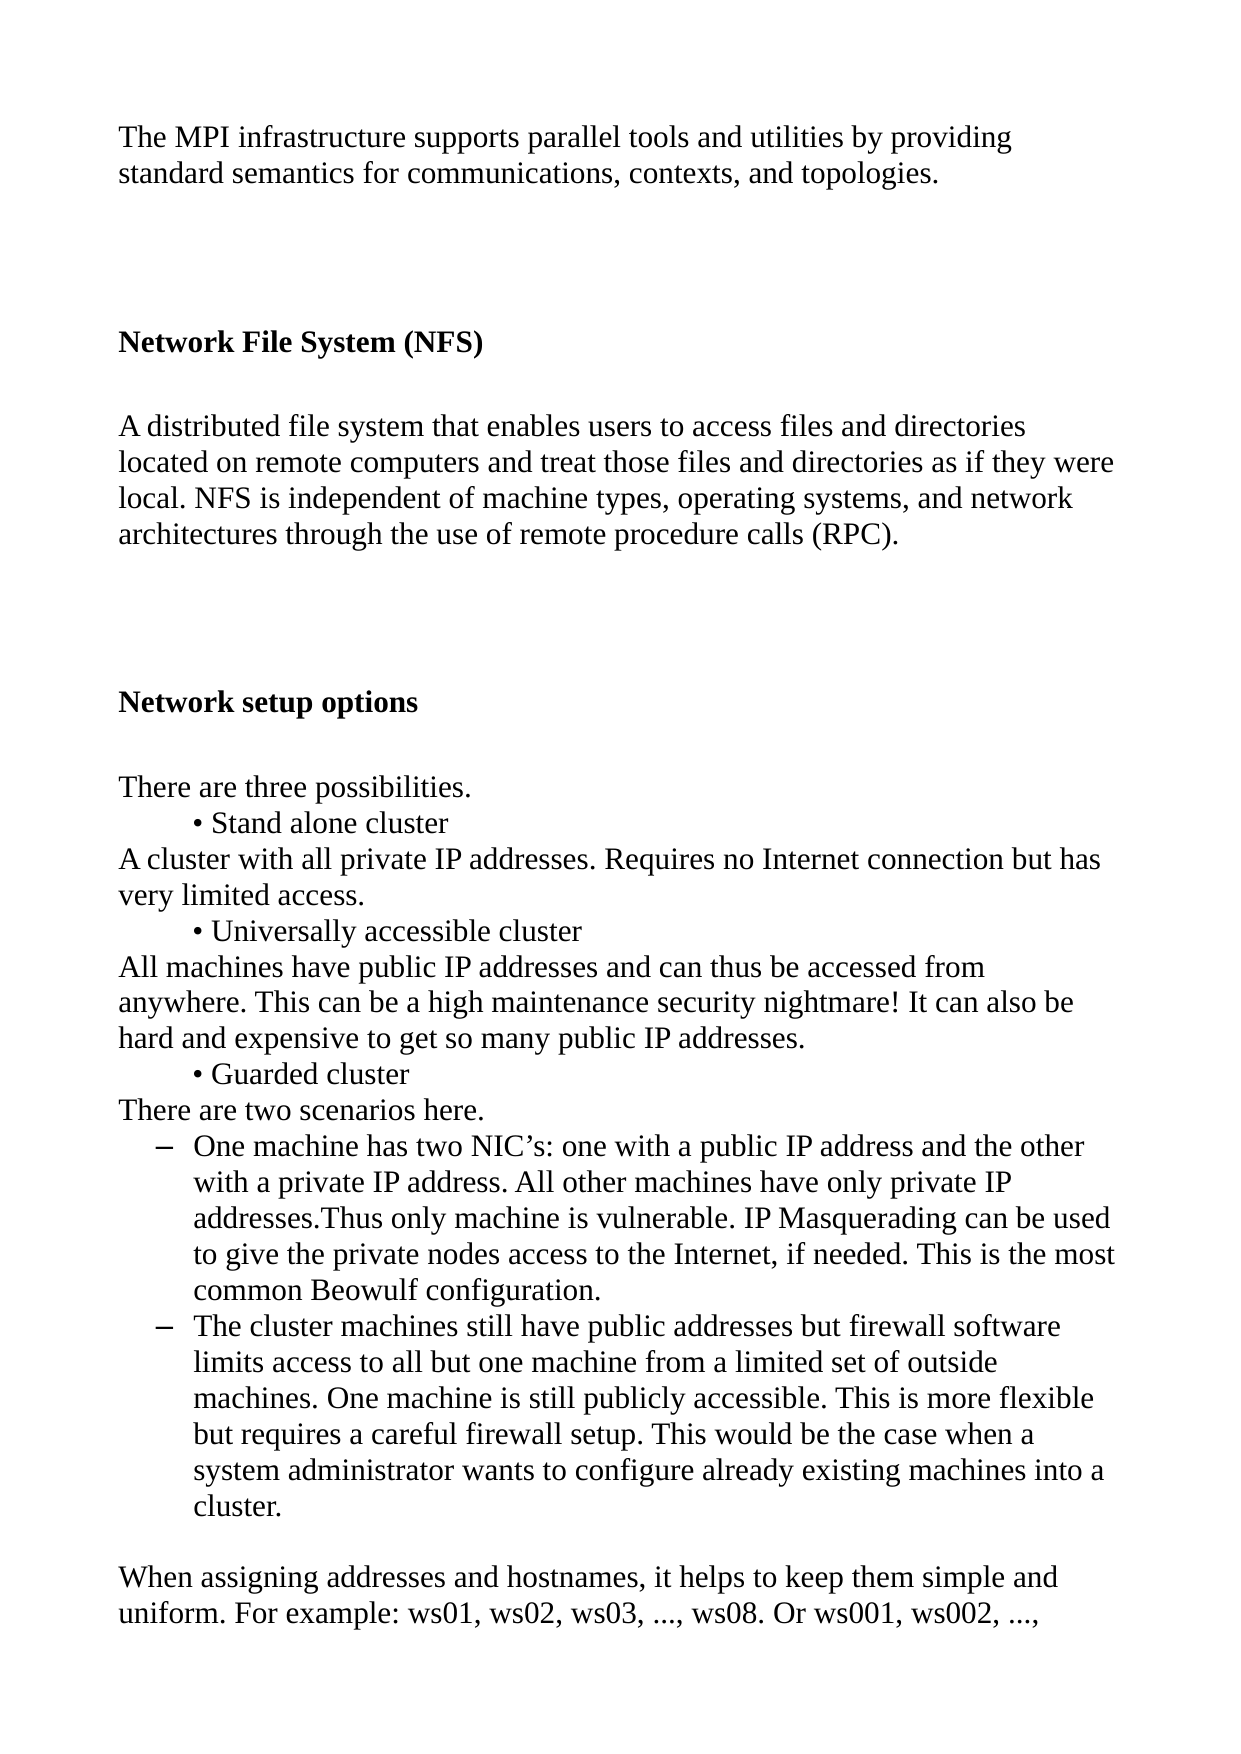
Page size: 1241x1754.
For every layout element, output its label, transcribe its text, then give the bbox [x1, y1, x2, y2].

subtitle Network File System (NFS) [118, 323, 1122, 359]
list The cluster machines still have public addresses but firewall software limits access to all but one machine from a limited set of outside machines. One machine is still publicly accessible. This is more flexible but requires a careful firewall setup. This would be the case when a system administrator wants to configure already existing machines into a cluster. [156, 1307, 1122, 1523]
text A distributed file system that enables users to access files and directories located on remote computers and treat those files and directories as if they were local. NFS is independent of machine types, operating systems, and network architectures through the use of remote procedure calls (RPC). [118, 407, 1122, 551]
text When assigning addresses and hostnames, it helps to keep them simple and uniform. For example: ws01, ws02, ws03, ..., ws08. Or ws001, ws002, ..., [118, 1559, 1122, 1631]
text There are two scenarios here. [118, 1092, 1122, 1127]
text All machines have public IP addresses and can thus be accessed from anywhere. This can be a high maintenance security nightmare! It can also be hard and expensive to get so many public IP addresses. [118, 948, 1122, 1056]
subtitle Network setup options [118, 684, 1122, 720]
text The MPI infrastructure supports parallel tools and utilities by providing standard semantics for communications, contexts, and topologies. [118, 118, 1122, 190]
text • Stand alone cluster [118, 804, 1122, 840]
text There are three possibilities. [118, 768, 1122, 804]
text • Guarded cluster [118, 1056, 1122, 1092]
text • Universally accessible cluster [118, 912, 1122, 948]
list One machine has two NIC’s: one with a public IP address and the other with a private IP address. All other machines have only private IP addresses.Thus only machine is vulnerable. IP Masquerading can be used to give the private nodes access to the Internet, if needed. This is the most common Beowulf configuration. [156, 1127, 1122, 1307]
text A cluster with all private IP addresses. Requires no Internet connection but has very limited access. [118, 840, 1122, 912]
